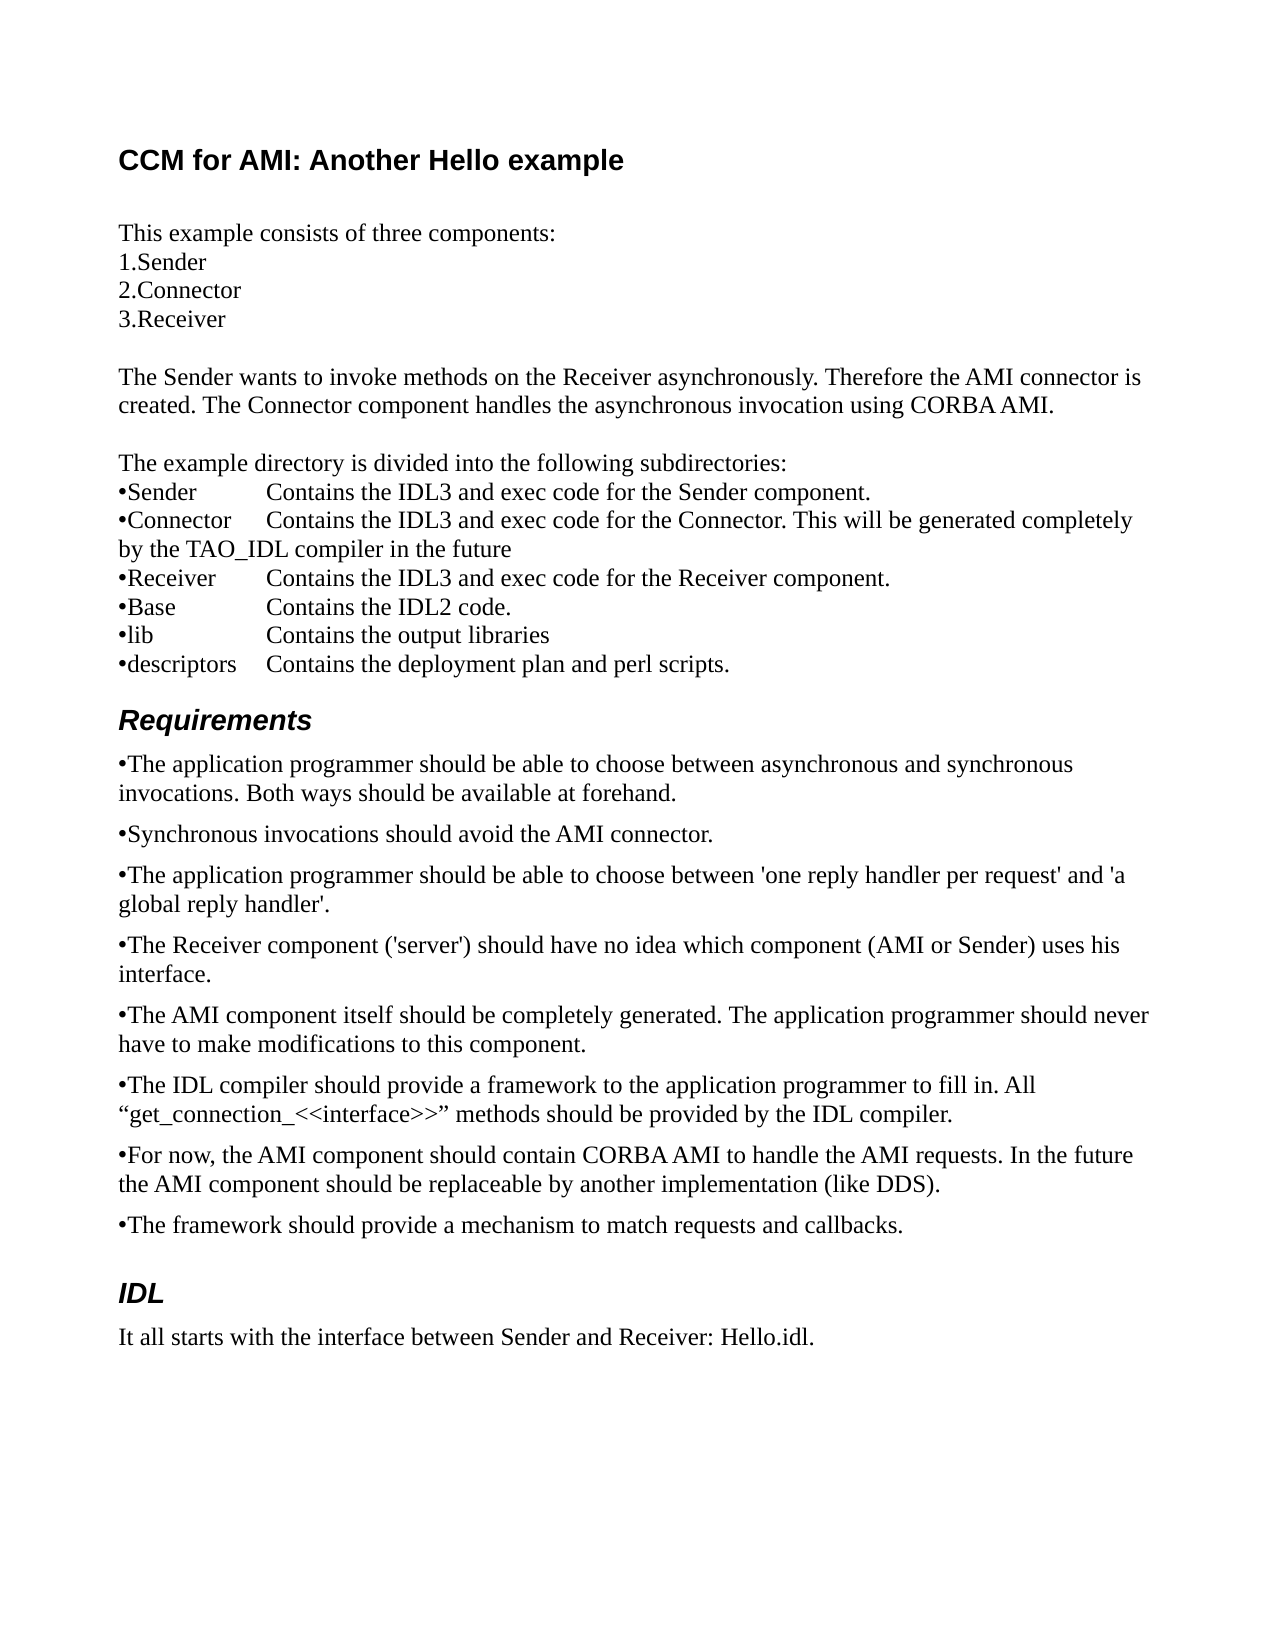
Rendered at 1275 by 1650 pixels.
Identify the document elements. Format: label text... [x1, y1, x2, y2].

list The IDL compiler should provide a framework to the application programmer to fill in. All “get_connection_<<interface>>” methods should be provided by the IDL compiler. [118, 1070, 1157, 1128]
list The framework should provide a mechanism to match requests and callbacks. [118, 1210, 1157, 1239]
list For now, the AMI component should contain CORBA AMI to handle the AMI requests. In the future the AMI component should be replaceable by another implementation (like DDS). [118, 1140, 1157, 1198]
subtitle Requirements [118, 703, 1157, 736]
list lib Contains the output libraries [118, 620, 1157, 649]
subtitle CCM for AMI: Another Hello example [118, 143, 1157, 177]
list Sender [118, 247, 1157, 275]
list The application programmer should be able to choose between asynchronous and synchronous invocations. Both ways should be available at forehand. [118, 749, 1157, 806]
list The AMI component itself should be completely generated. The application programmer should never have to make modifications to this component. [118, 1000, 1157, 1058]
text The example directory is divided into the following subdirectories: [118, 448, 1157, 477]
list The Receiver component ('server') should have no idea which component (AMI or Sender) uses his interface. [118, 930, 1157, 988]
list Receiver Contains the IDL3 and exec code for the Receiver component. [118, 563, 1157, 592]
list The application programmer should be able to choose between 'one reply handler per request' and 'a global reply handler'. [118, 860, 1157, 918]
list Synchronous invocations should avoid the AMI connector. [118, 819, 1157, 848]
text It all starts with the interface between Sender and Receiver: Hello.idl. [118, 1322, 1157, 1351]
list Receiver [118, 304, 1157, 333]
list Sender Contains the IDL3 and exec code for the Sender component. [118, 477, 1157, 505]
subtitle IDL [118, 1276, 1157, 1310]
list descriptors Contains the deployment plan and perl scripts. [118, 649, 1157, 678]
list Connector [118, 275, 1157, 304]
list Base Contains the IDL2 code. [118, 592, 1157, 620]
list The Sender wants to invoke methods on the Receiver asynchronously. Therefore the AMI connector is created. The Connector component handles the asynchronous invocation using CORBA AMI. [118, 362, 1157, 419]
list Connector Contains the IDL3 and exec code for the Connector. This will be generated completely by the TAO_IDL compiler in the future [118, 505, 1157, 563]
text This example consists of three components: [118, 218, 1157, 247]
